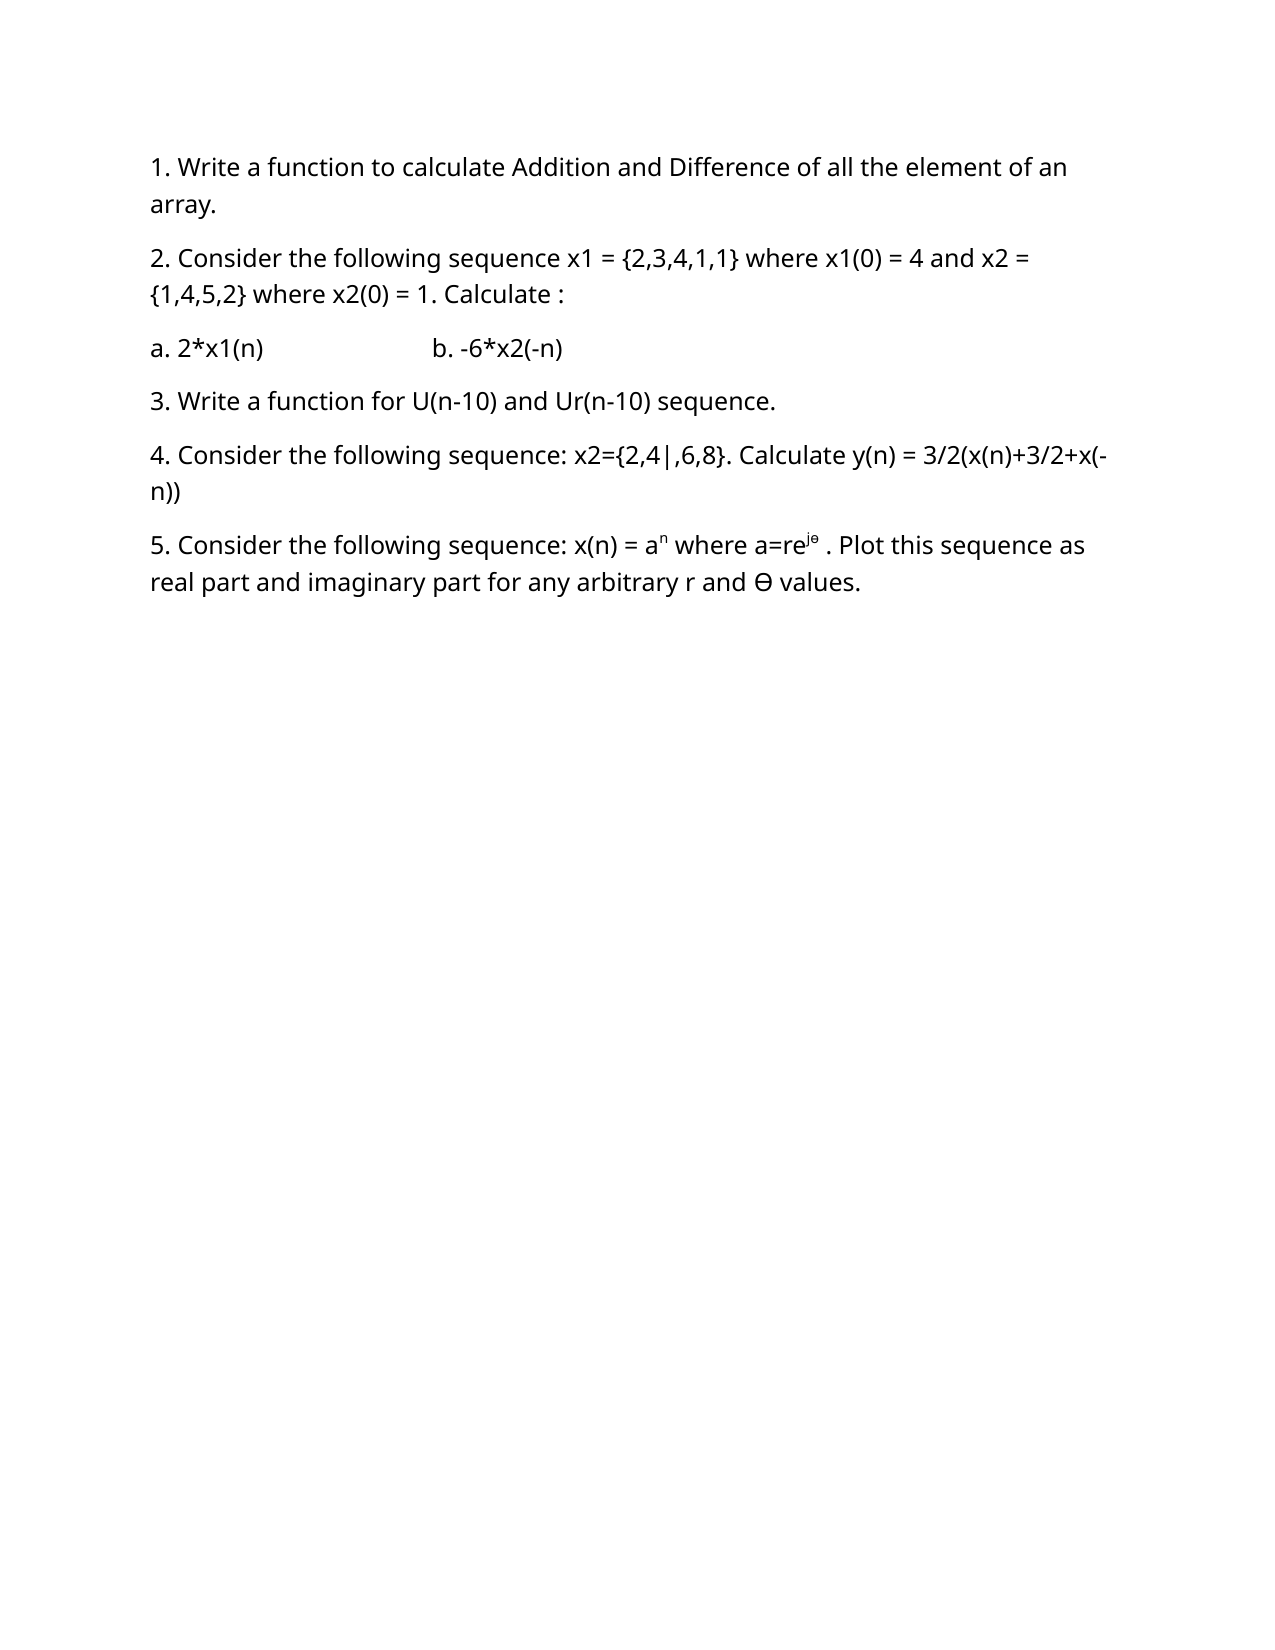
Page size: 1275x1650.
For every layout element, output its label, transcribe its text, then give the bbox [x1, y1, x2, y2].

text 5. Consider the following sequence: x(n) = an where a=rejө . Plot this sequence as real part and imaginary part for any arbitrary r and Ө values. [150, 527, 1125, 598]
text a. 2*x1(n) b. -6*x2(-n) [150, 330, 1125, 364]
text 4. Consider the following sequence: x2={2,4|,6,8}. Calculate y(n) = 3/2(x(n)+3/2+x(-n)) [150, 437, 1125, 508]
text 3. Write a function for U(n-10) and Ur(n-10) sequence. [150, 384, 1125, 418]
text 2. Consider the following sequence x1 = {2,3,4,1,1} where x1(0) = 4 and x2 = {1,4,5,2} where x2(0) = 1. Calculate : [150, 240, 1125, 311]
text 1. Write a function to calculate Addition and Difference of all the element of an array. [150, 150, 1125, 221]
